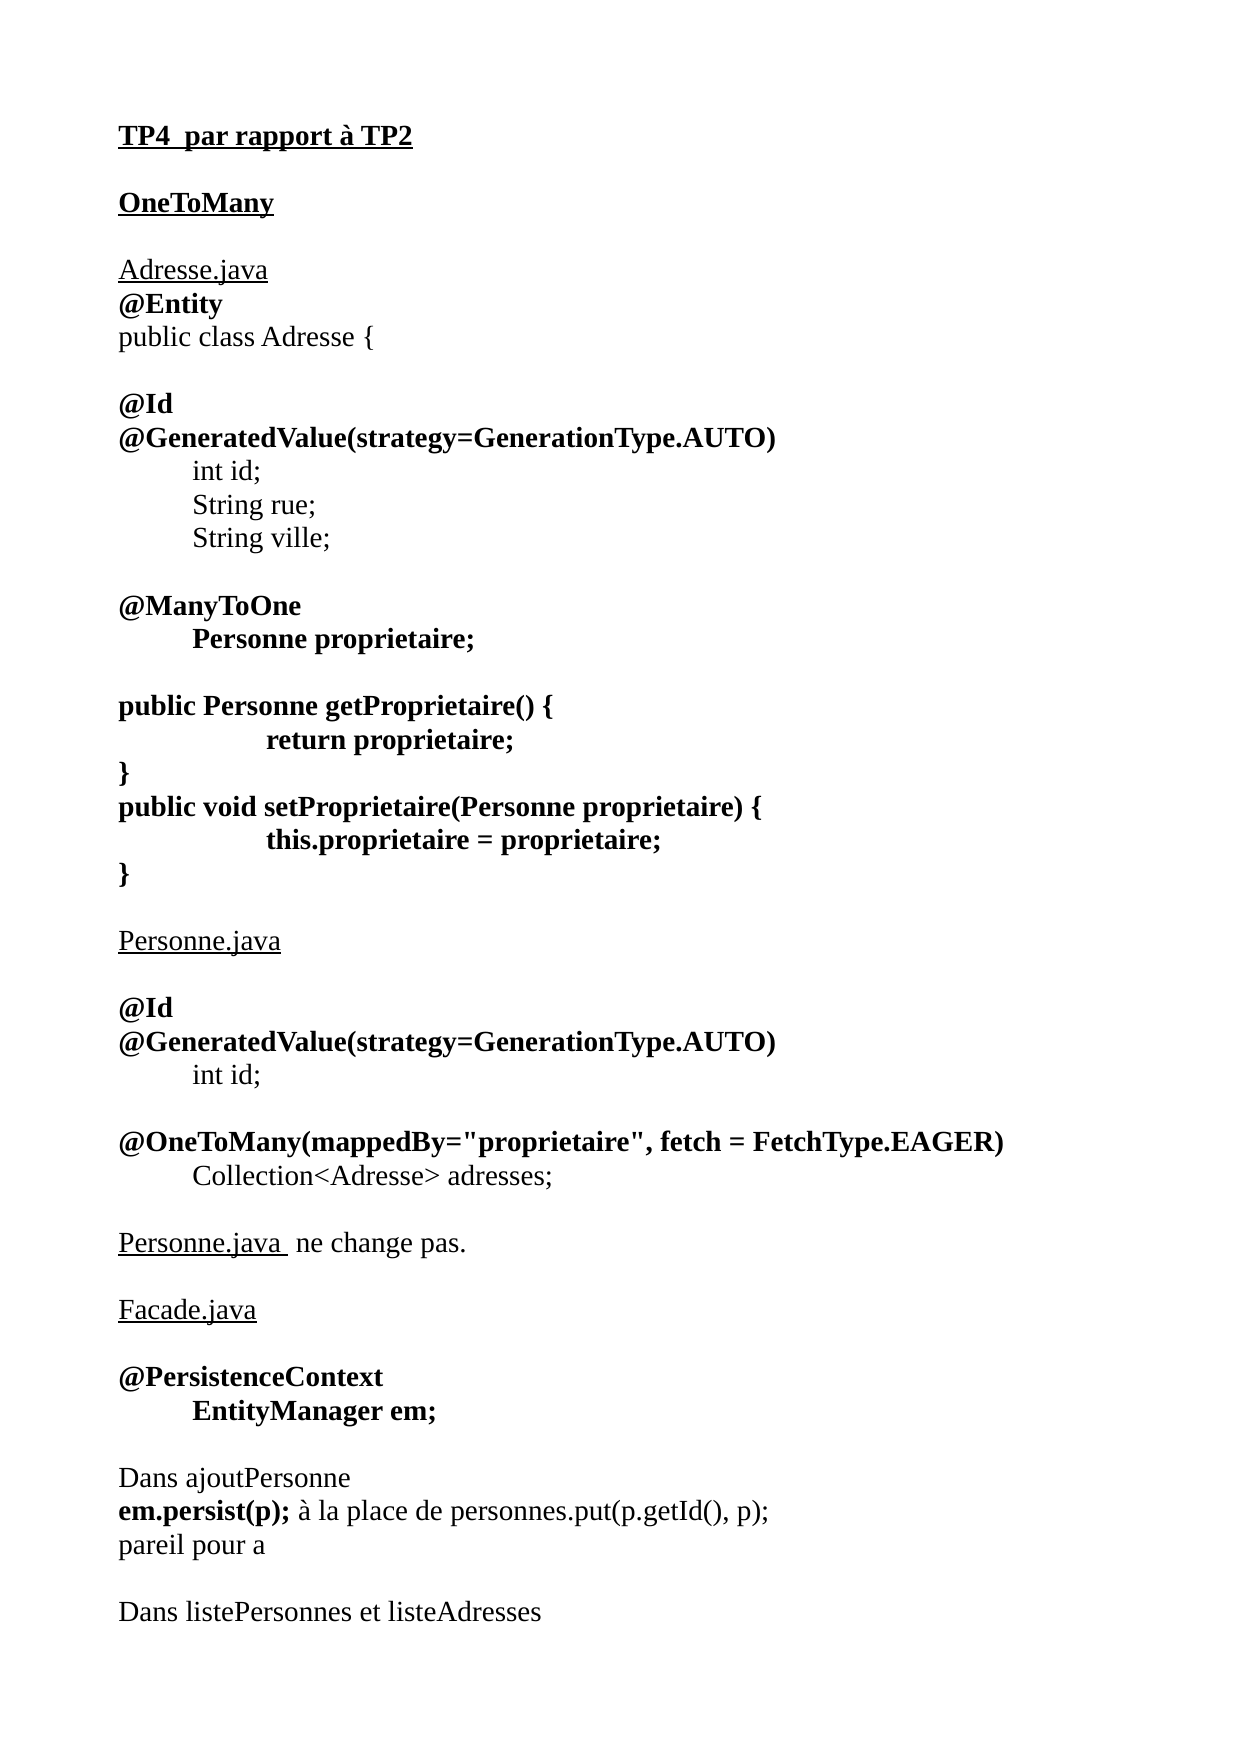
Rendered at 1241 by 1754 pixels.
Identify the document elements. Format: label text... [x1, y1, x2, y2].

text Personne proprietaire; [118, 621, 1122, 655]
text return proprietaire; [118, 722, 1122, 755]
text pareil pour a [118, 1527, 1122, 1560]
text Collection<Adresse> adresses; [118, 1158, 1122, 1191]
text String rue; [118, 487, 1122, 521]
text Facade.java [118, 1292, 1122, 1326]
text @GeneratedValue(strategy=GenerationType.AUTO) [118, 420, 1122, 453]
text public Personne getProprietaire() { [118, 688, 1122, 722]
text TP4 par rapport à TP2 [118, 118, 1122, 152]
text } [118, 856, 1122, 889]
text @GeneratedValue(strategy=GenerationType.AUTO) [118, 1024, 1122, 1057]
text @Id [118, 386, 1122, 420]
text Personne.java [118, 923, 1122, 957]
text public void setProprietaire(Personne proprietaire) { [118, 789, 1122, 822]
text public class Adresse { [118, 319, 1122, 353]
text } [118, 755, 1122, 789]
text Dans ajoutPersonne [118, 1460, 1122, 1493]
text EntityManager em; [118, 1393, 1122, 1426]
text Dans listePersonnes et listeAdresses [118, 1594, 1122, 1627]
text Personne.java ne change pas. [118, 1225, 1122, 1258]
text @ManyToOne [118, 588, 1122, 621]
text @PersistenceContext [118, 1359, 1122, 1393]
text em.persist(p); à la place de personnes.put(p.getId(), p); [118, 1493, 1122, 1527]
text String ville; [118, 521, 1122, 554]
text this.proprietaire = proprietaire; [118, 822, 1122, 856]
text @OneToMany(mappedBy="proprietaire", fetch = FetchType.EAGER) [118, 1124, 1122, 1158]
text @Entity [118, 286, 1122, 319]
text int id; [118, 1057, 1122, 1091]
text OneToMany [118, 185, 1122, 219]
text Adresse.java [118, 252, 1122, 286]
text @Id [118, 990, 1122, 1024]
text int id; [118, 453, 1122, 487]
